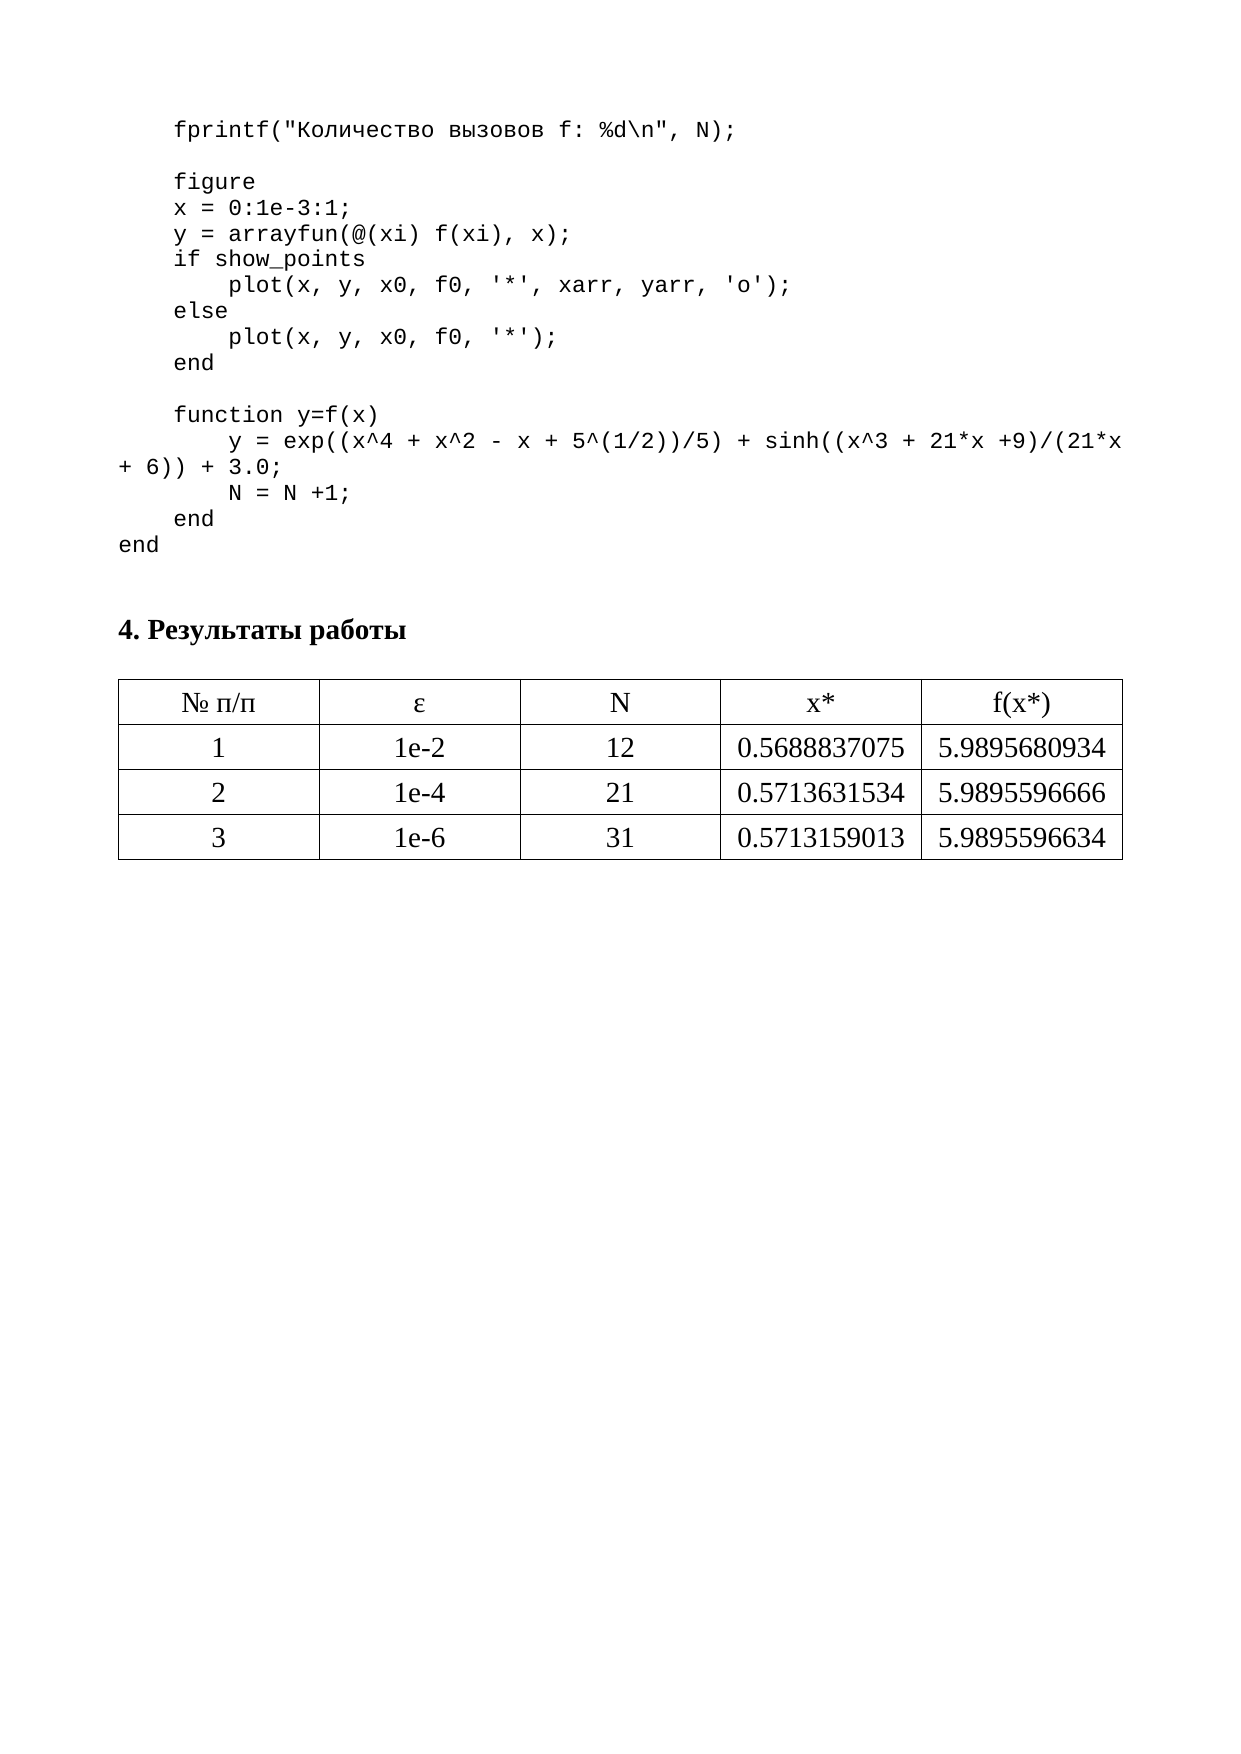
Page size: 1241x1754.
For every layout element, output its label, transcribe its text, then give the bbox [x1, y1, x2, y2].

table_cell 5.9895596634 [922, 815, 1122, 859]
text plot(x, y, x0, f0, '*', xarr, yarr, 'o'); [118, 274, 1122, 300]
text end [118, 352, 1122, 377]
text y = arrayfun(@(xi) f(xi), x); [118, 222, 1122, 248]
table_cell 1e-4 [320, 770, 520, 814]
table_cell 31 [521, 815, 720, 859]
table_header ε [320, 680, 520, 724]
table_header f(x*) [922, 680, 1122, 724]
text x = 0:1e-3:1; [118, 196, 1122, 222]
table_cell 1e-2 [320, 725, 520, 769]
text figure [118, 170, 1122, 196]
table_header x* [721, 680, 921, 724]
table_cell 0.5688837075 [721, 725, 921, 769]
text if show_points [118, 248, 1122, 274]
text end [118, 507, 1122, 533]
table_cell 1e-6 [320, 815, 520, 859]
table_cell 12 [521, 725, 720, 769]
text end [118, 533, 1122, 559]
table_cell 2 [119, 770, 319, 814]
text 4. Результаты работы [118, 612, 1122, 645]
table_cell 5.9895596666 [922, 770, 1122, 814]
text function y=f(x) [118, 403, 1122, 429]
table_cell 0.5713159013 [721, 815, 921, 859]
text plot(x, y, x0, f0, '*'); [118, 326, 1122, 352]
table_header N [521, 680, 720, 724]
table_cell 5.9895680934 [922, 725, 1122, 769]
table_cell 1 [119, 725, 319, 769]
table_cell 0.5713631534 [721, 770, 921, 814]
table_header № п/п [119, 680, 319, 724]
text N = N +1; [118, 481, 1122, 507]
table_cell 3 [119, 815, 319, 859]
table_cell 21 [521, 770, 720, 814]
text fprintf("Количество вызовов f: %d\n", N); [118, 118, 1122, 144]
text y = exp((x^4 + x^2 - x + 5^(1/2))/5) + sinh((x^3 + 21*x +9)/(21*x + 6)) + 3.0; [118, 429, 1122, 481]
text else [118, 300, 1122, 326]
